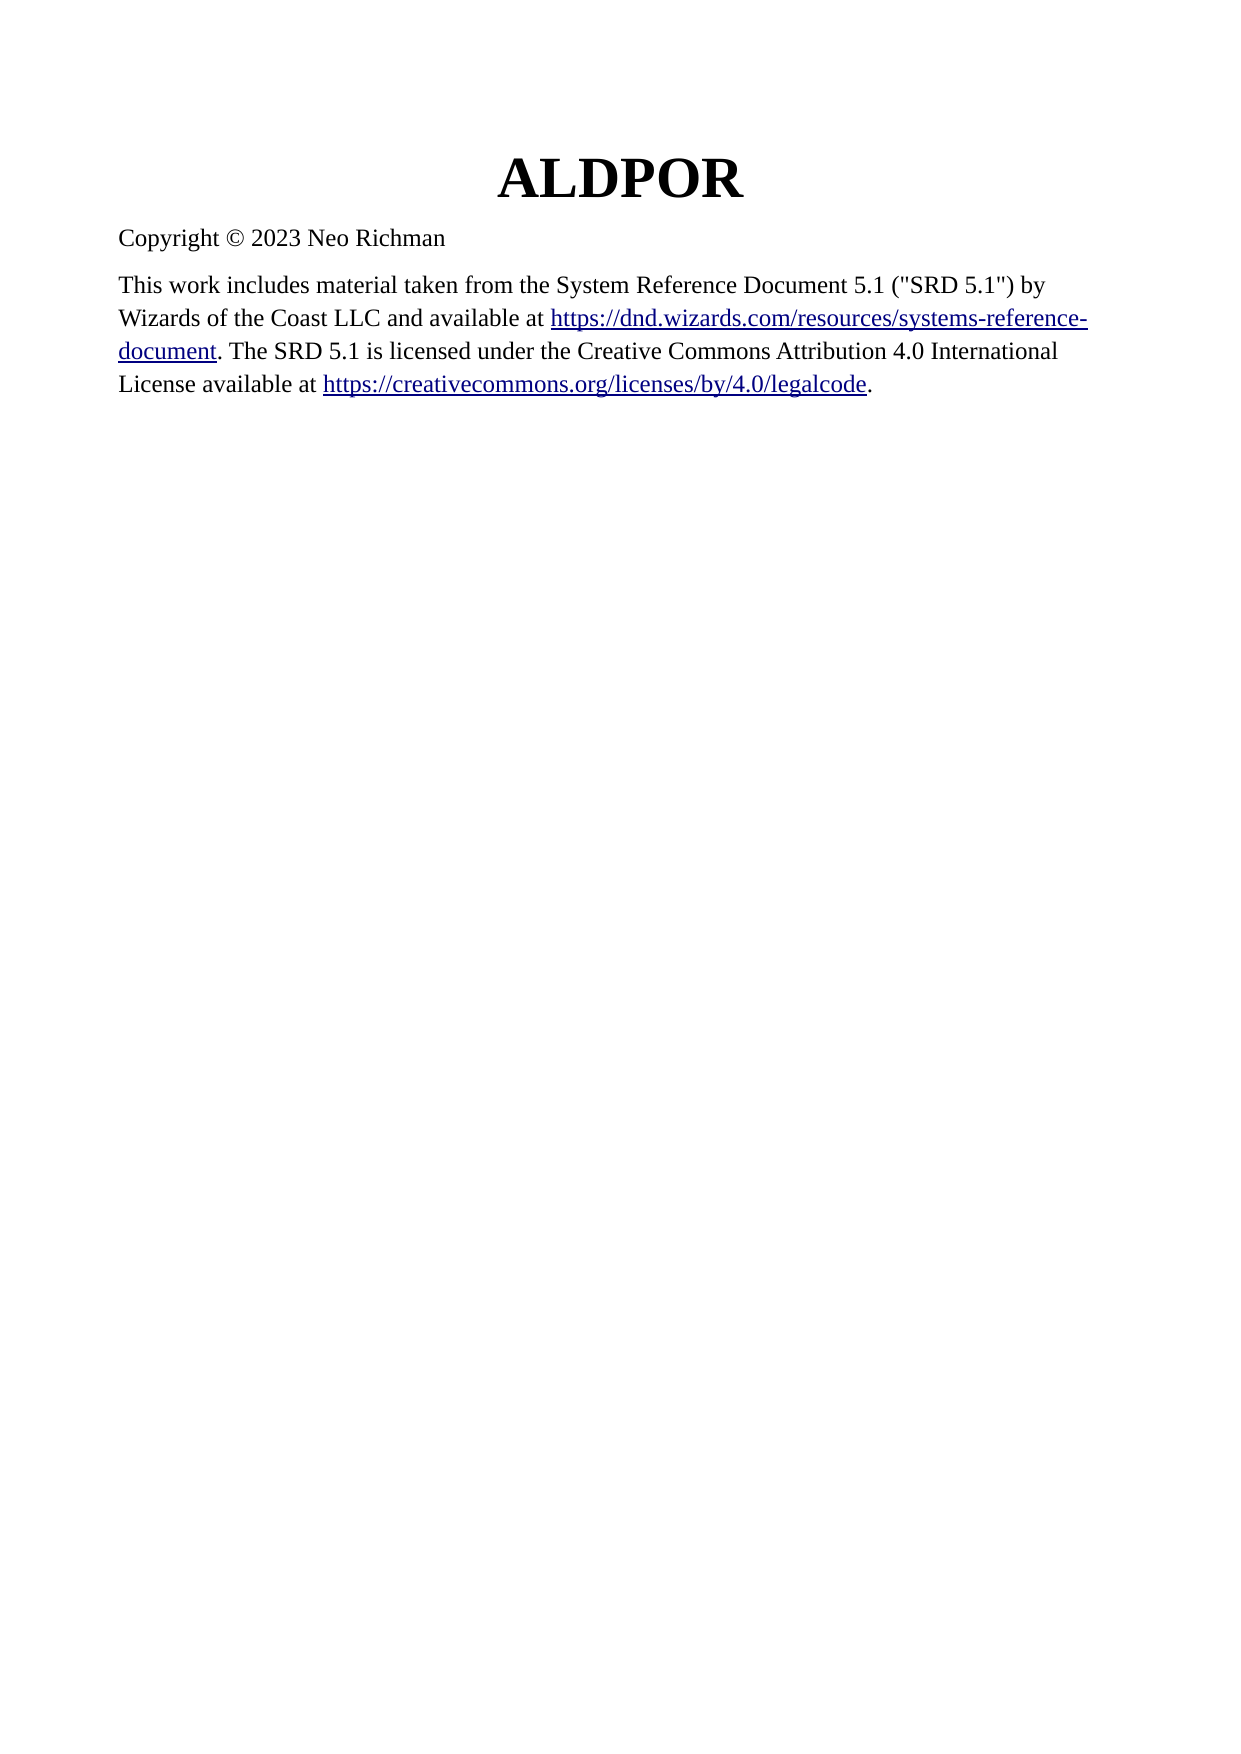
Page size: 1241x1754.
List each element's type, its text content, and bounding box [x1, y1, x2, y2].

title ALDPOR [118, 143, 1122, 210]
text This work includes material taken from the System Reference Document 5.1 ("SRD 5.1") by Wizards of the Coast LLC and available at https://dnd.wizards.com/resources/systems-reference-document. The SRD 5.1 is licensed under the Creative Commons Attribution 4.0 International License available at https://creativecommons.org/licenses/by/4.0/legalcode. [118, 270, 1122, 398]
text Copyright © 2023 Neo Richman [118, 223, 1122, 251]
